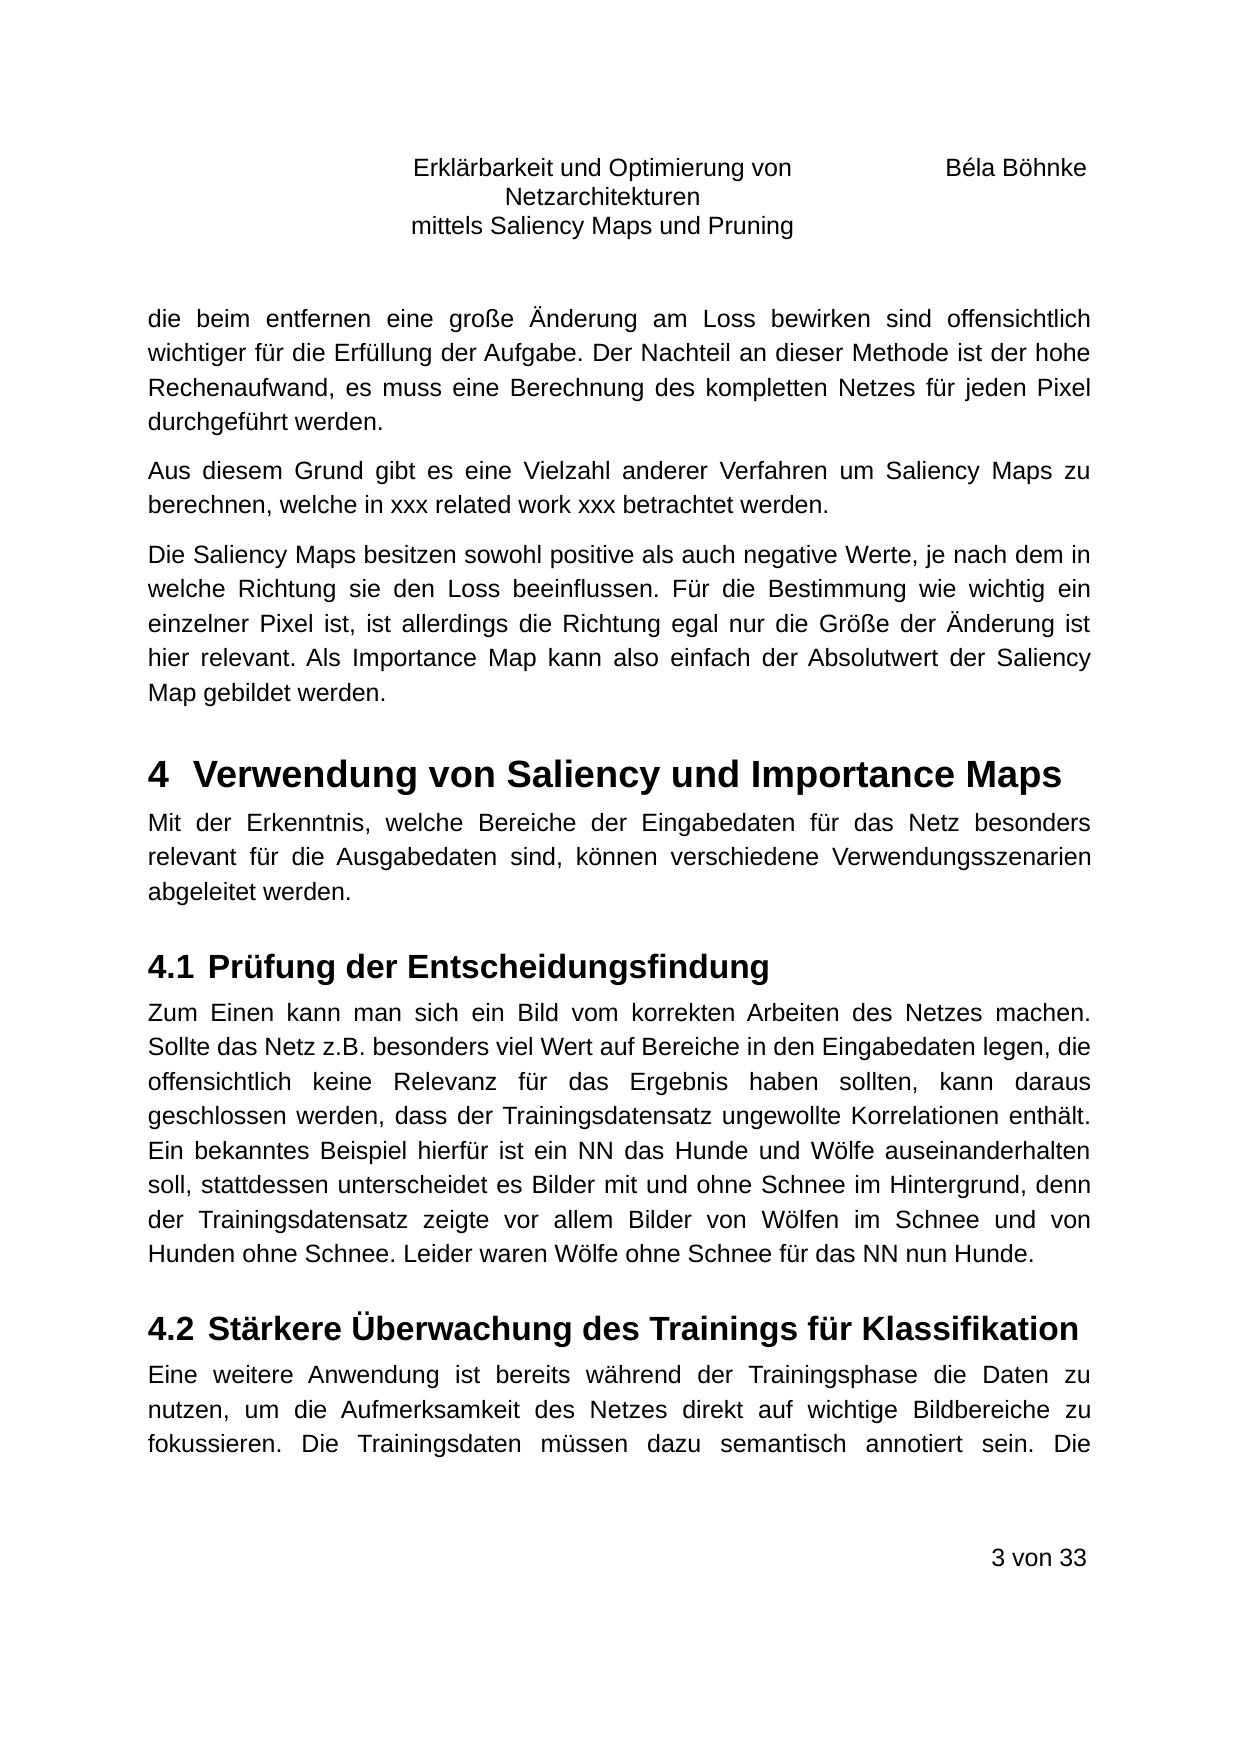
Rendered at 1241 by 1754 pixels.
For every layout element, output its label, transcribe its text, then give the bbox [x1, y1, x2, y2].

text Aus diesem Grund gibt es eine Vielzahl anderer Verfahren um Saliency Maps zu berechnen, welche in xxx related work xxx betrachtet werden. [148, 456, 1093, 519]
text Die Saliency Maps besitzen sowohl positive als auch negative Werte, je nach dem in welche Richtung sie den Loss beeinflussen. Für die Bestimmung wie wichtig ein einzelner Pixel ist, ist allerdings die Richtung egal nur die Größe der Änderung ist hier relevant. Als Importance Map kann also einfach der Absolutwert der Saliency Map gebildet werden. [148, 539, 1093, 706]
text die beim entfernen eine große Änderung am Loss bewirken sind offensichtlich wichtiger für die Erfüllung der Aufgabe. Der Nachteil an dieser Methode ist der hohe Rechenaufwand, es muss eine Berechnung des kompletten Netzes für jeden Pixel durchgeführt werden. [148, 303, 1093, 436]
text Eine weitere Anwendung ist bereits während der Trainingsphase die Daten zu nutzen, um die Aufmerksamkeit des Netzes direkt auf wichtige Bildbereiche zu fokussieren. Die Trainingsdaten müssen dazu semantisch annotiert sein. Die [148, 1360, 1093, 1458]
text Mit der Erkenntnis, welche Bereiche der Eingabedaten für das Netz besonders relevant für die Ausgabedaten sind, können verschiedene Verwendungsszenarien abgeleitet werden. [148, 808, 1093, 905]
subtitle Stärkere Überwachung des Trainings für Klassifikation [148, 1309, 1093, 1348]
text Zum Einen kann man sich ein Bild vom korrekten Arbeiten des Netzes machen. Sollte das Netz z.B. besonders viel Wert auf Bereiche in den Eingabedaten legen, die offensichtlich keine Relevanz für das Ergebnis haben sollten, kann daraus geschlossen werden, dass der Trainingsdatensatz ungewollte Korrelationen enthält. Ein bekanntes Beispiel hierfür ist ein NN das Hunde und Wölfe auseinanderhalten soll, stattdessen unterscheidet es Bilder mit und ohne Schnee im Hintergrund, denn der Trainingsdatensatz zeigte vor allem Bilder von Wölfen im Schnee und von Hunden ohne Schnee. Leider waren Wölfe ohne Schnee für das NN nun Hunde. [148, 998, 1093, 1268]
subtitle Prüfung der Entscheidungsfindung [148, 947, 1093, 985]
subtitle Verwendung von Saliency und Importance Maps [148, 752, 1093, 795]
